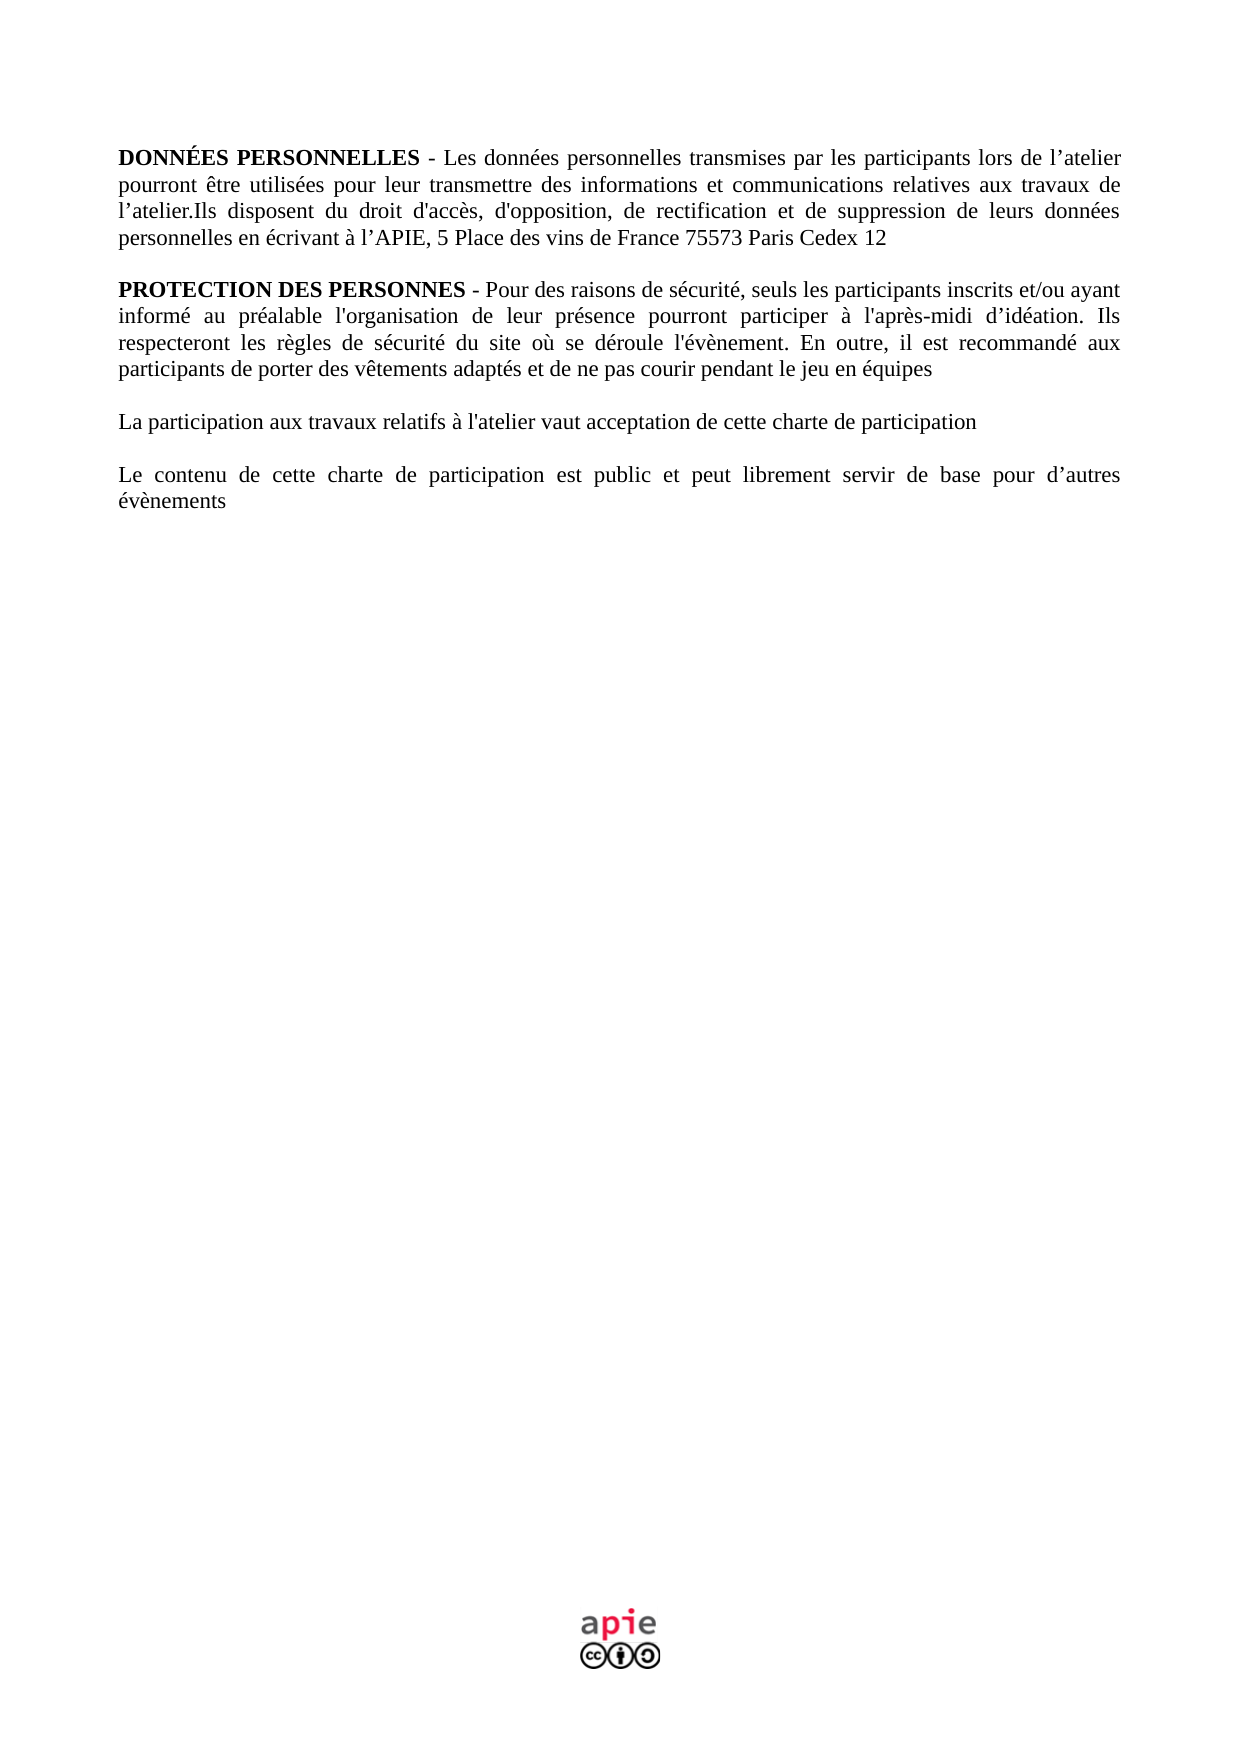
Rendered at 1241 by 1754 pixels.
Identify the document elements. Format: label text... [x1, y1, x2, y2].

text La participation aux travaux relatifs à l'atelier vaut acceptation de cette charte de participation [118, 408, 1122, 434]
text PROTECTION DES PERSONNES - Pour des raisons de sécurité, seuls les participants inscrits et/ou ayant informé au préalable l'organisation de leur présence pourront participer à l'après-midi d’idéation. Ils respecteront les règles de sécurité du site où se déroule l'évènement. En outre, il est recommandé aux participants de porter des vêtements adaptés et de ne pas courir pendant le jeu en équipes [118, 276, 1122, 382]
text Le contenu de cette charte de participation est public et peut librement servir de base pour d’autres évènements [118, 461, 1122, 513]
text DONNÉES PERSONNELLES - Les données personnelles transmises par les participants lors de l’atelier pourront être utilisées pour leur transmettre des informations et communications relatives aux travaux de l’atelier.Ils disposent du droit d'accès, d'opposition, de rectification et de suppression de leurs données personnelles en écrivant à l’APIE, 5 Place des vins de France 75573 Paris Cedex 12 [118, 144, 1122, 250]
picture [580, 1606, 661, 1669]
